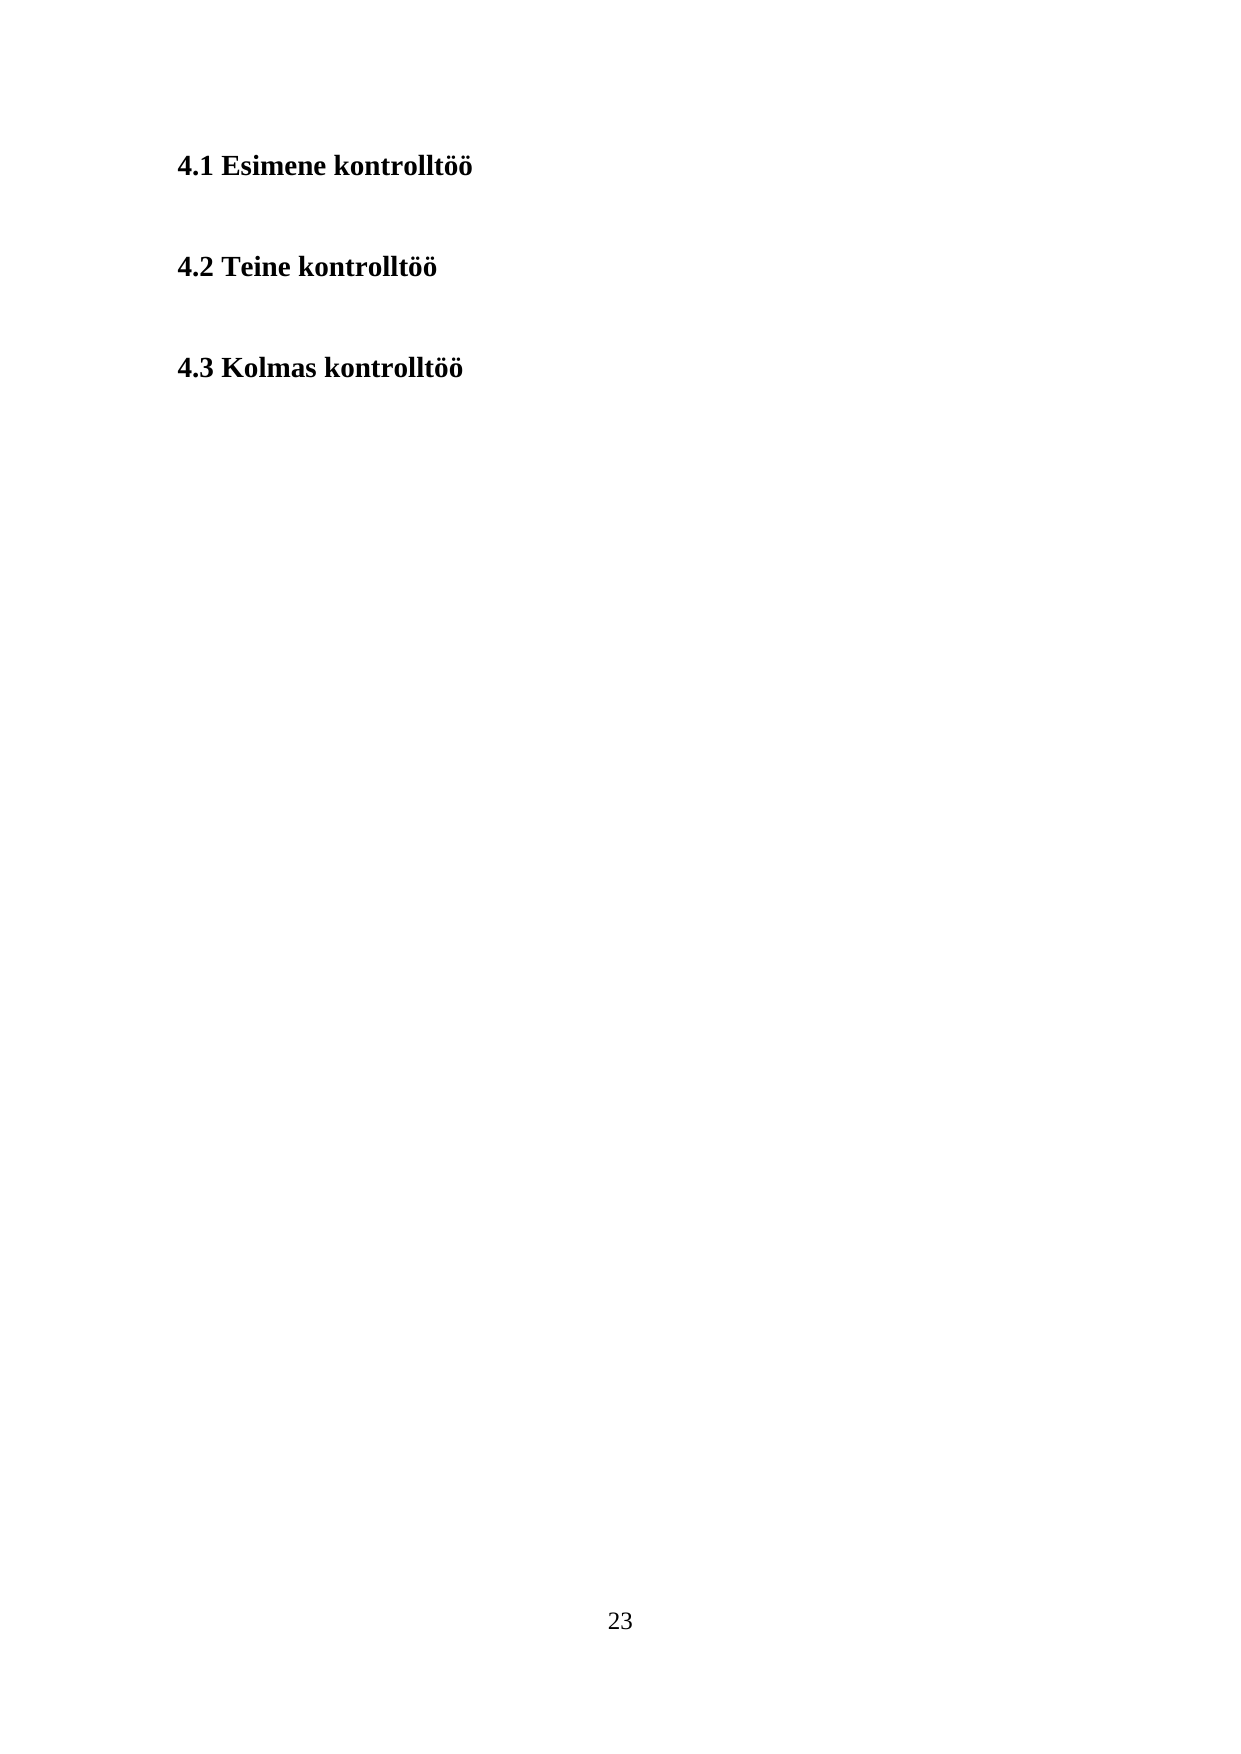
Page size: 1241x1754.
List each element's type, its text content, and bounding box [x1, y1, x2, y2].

subtitle Teine kontrolltöö [177, 249, 1063, 282]
subtitle Esimene kontrolltöö [177, 148, 1063, 181]
subtitle Kolmas kontrolltöö [177, 350, 1063, 383]
